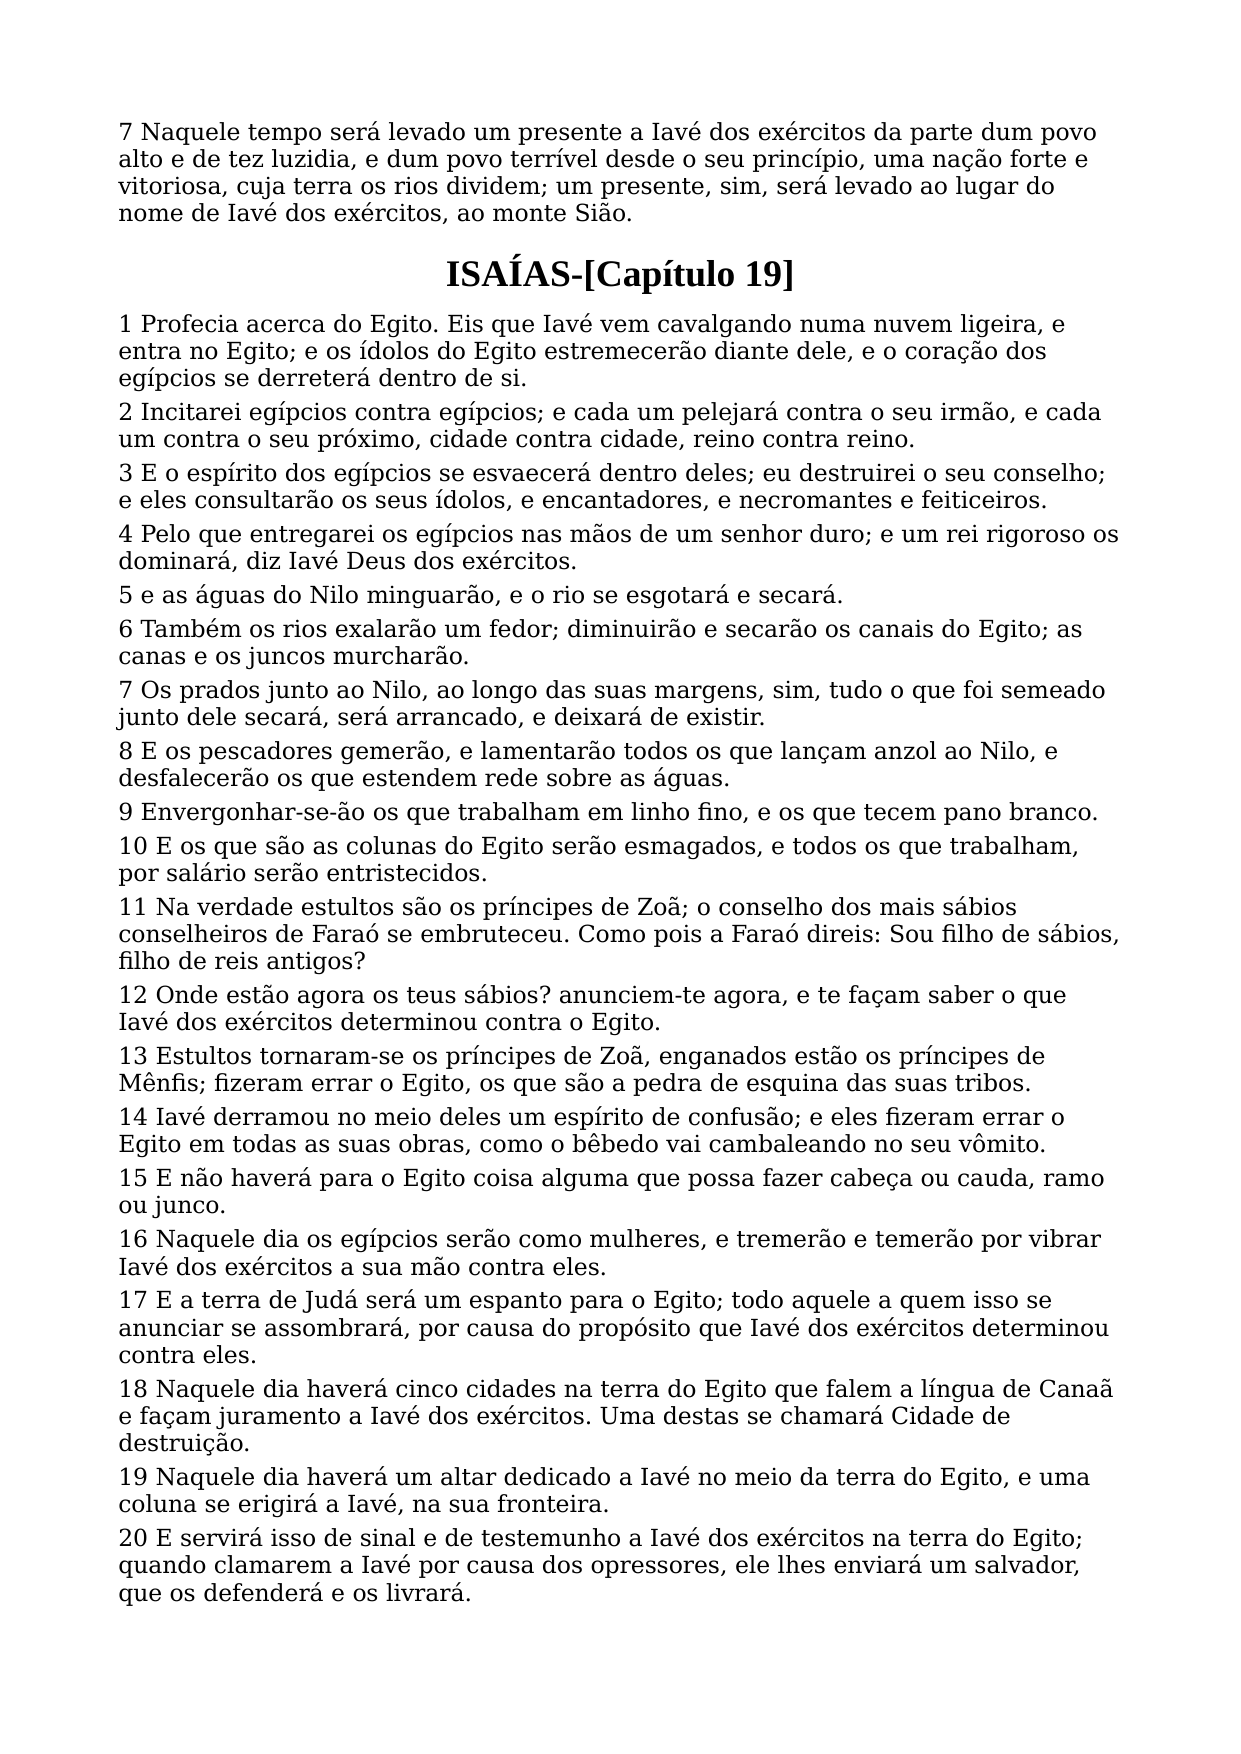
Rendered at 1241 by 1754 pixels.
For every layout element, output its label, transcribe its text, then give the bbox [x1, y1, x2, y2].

text 14 Iavé derramou no meio deles um espírito de confusão; e eles fizeram errar o Egito em todas as suas obras, como o bêbedo vai cambaleando no seu vômito. [118, 1104, 1122, 1158]
text 17 E a terra de Judá será um espanto para o Egito; todo aquele a quem isso se anunciar se assombrará, por causa do propósito que Iavé dos exércitos determinou contra eles. [118, 1287, 1122, 1369]
text 16 Naquele dia os egípcios serão como mulheres, e tremerão e temerão por vibrar Iavé dos exércitos a sua mão contra eles. [118, 1226, 1122, 1280]
text 5 e as águas do Nilo minguarão, e o rio se esgotará e secará. [118, 582, 1122, 609]
text 3 E o espírito dos egípcios se esvaecerá dentro deles; eu destruirei o seu conselho; e eles consultarão os seus ídolos, e encantadores, e necromantes e feiticeiros. [118, 459, 1122, 514]
text 2 Incitarei egípcios contra egípcios; e cada um pelejará contra o seu irmão, e cada um contra o seu próximo, cidade contra cidade, reino contra reino. [118, 398, 1122, 453]
text 18 Naquele dia haverá cinco cidades na terra do Egito que falem a língua de Canaã e façam juramento a Iavé dos exércitos. Uma destas se chamará Cidade de destruição. [118, 1375, 1122, 1457]
text 6 Também os rios exalarão um fedor; diminuirão e secarão os canais do Egito; as canas e os juncos murcharão. [118, 615, 1122, 670]
text 9 Envergonhar-se-ão os que trabalham em linho fino, e os que tecem pano branco. [118, 798, 1122, 826]
text 19 Naquele dia haverá um altar dedicado a Iavé no meio da terra do Egito, e uma coluna se erigirá a Iavé, na sua fronteira. [118, 1463, 1122, 1518]
text 13 Estultos tornaram-se os príncipes de Zoã, enganados estão os príncipes de Mênfis; fizeram errar o Egito, os que são a pedra de esquina das suas tribos. [118, 1043, 1122, 1097]
text 12 Onde estão agora os teus sábios? anunciem-te agora, e te façam saber o que Iavé dos exércitos determinou contra o Egito. [118, 982, 1122, 1036]
text 7 Naquele tempo será levado um presente a Iavé dos exércitos da parte dum povo alto e de tez luzidia, e dum povo terrível desde o seu princípio, uma nação forte e vitoriosa, cuja terra os rios dividem; um presente, sim, será levado ao lugar do nome de Iavé dos exércitos, ao monte Sião. [118, 118, 1122, 227]
text 11 Na verdade estultos são os príncipes de Zoã; o conselho dos mais sábios conselheiros de Faraó se embruteceu. Como pois a Faraó direis: Sou filho de sábios, filho de reis antigos? [118, 893, 1122, 975]
subtitle ISAÍAS-[Capítulo 19] [118, 251, 1122, 294]
text 1 Profecia acerca do Egito. Eis que Iavé vem cavalgando numa nuvem ligeira, e entra no Egito; e os ídolos do Egito estremecerão diante dele, e o coração dos egípcios se derreterá dentro de si. [118, 310, 1122, 392]
text 7 Os prados junto ao Nilo, ao longo das suas margens, sim, tudo o que foi semeado junto dele secará, será arrancado, e deixará de existir. [118, 676, 1122, 731]
text 4 Pelo que entregarei os egípcios nas mãos de um senhor duro; e um rei rigoroso os dominará, diz Iavé Deus dos exércitos. [118, 521, 1122, 575]
text 10 E os que são as colunas do Egito serão esmagados, e todos os que trabalham, por salário serão entristecidos. [118, 832, 1122, 887]
text 20 E servirá isso de sinal e de testemunho a Iavé dos exércitos na terra do Egito; quando clamarem a Iavé por causa dos opressores, ele lhes enviará um salvador, que os defenderá e os livrará. [118, 1524, 1122, 1606]
text 8 E os pescadores gemerão, e lamentarão todos os que lançam anzol ao Nilo, e desfalecerão os que estendem rede sobre as águas. [118, 737, 1122, 792]
text 15 E não haverá para o Egito coisa alguma que possa fazer cabeça ou cauda, ramo ou junco. [118, 1165, 1122, 1219]
